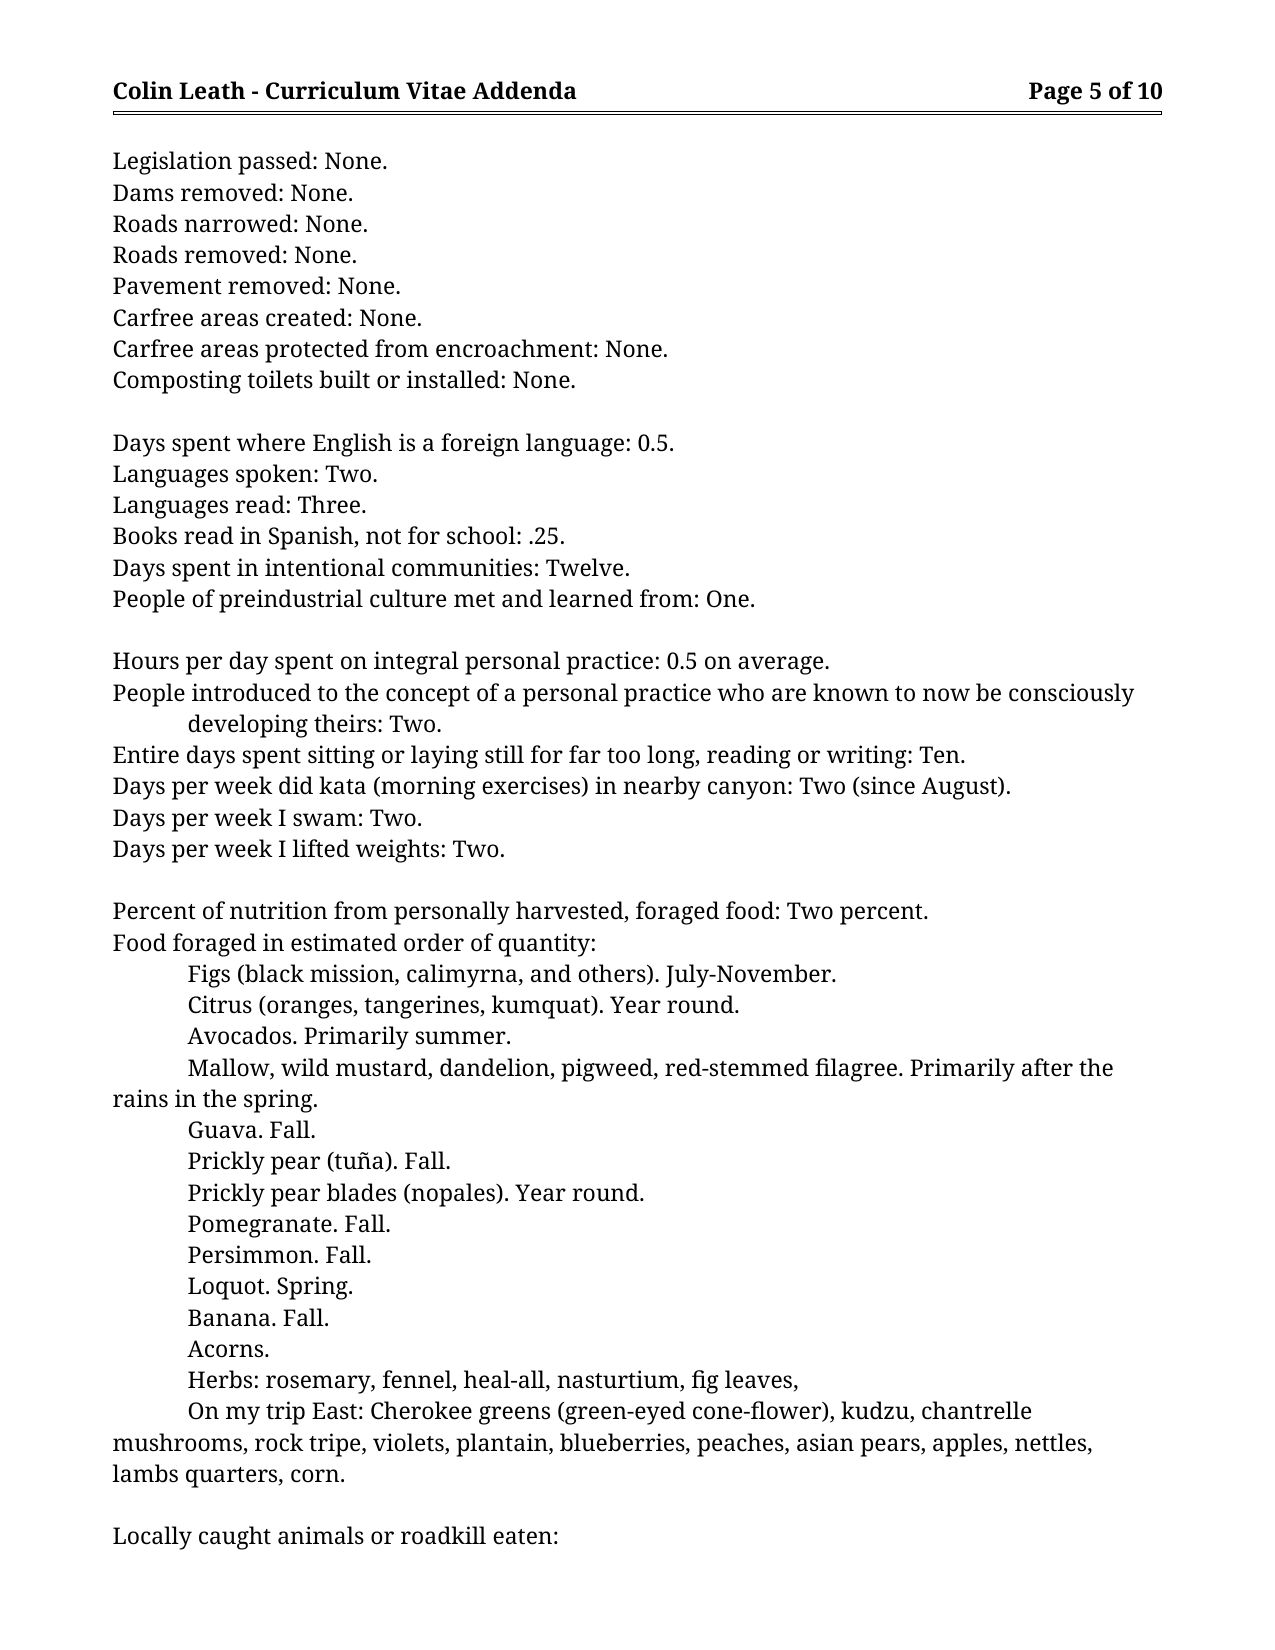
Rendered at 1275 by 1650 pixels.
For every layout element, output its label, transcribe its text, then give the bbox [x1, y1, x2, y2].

text On my trip East: Cherokee greens (green-eyed cone-flower), kudzu, chantrelle mushrooms, rock tripe, violets, plantain, blueberries, peaches, asian pears, apples, nettles, lambs quarters, corn. [112, 1395, 1162, 1489]
text Roads removed: None. [112, 239, 1162, 270]
text Languages read: Three. [112, 489, 1162, 520]
text Locally caught animals or roadkill eaten: [112, 1520, 1162, 1551]
text Mallow, wild mustard, dandelion, pigweed, red-stemmed filagree. Primarily after the rains in the spring. [112, 1051, 1162, 1114]
text Dams removed: None. [112, 176, 1162, 208]
text Prickly pear (tuña). Fall. [112, 1145, 1162, 1176]
text Languages spoken: Two. [112, 458, 1162, 489]
text Banana. Fall. [112, 1301, 1162, 1333]
text Days per week I lifted weights: Two. [112, 833, 1162, 864]
text Figs (black mission, calimyrna, and others). July-November. [112, 958, 1162, 989]
text Loquot. Spring. [112, 1270, 1162, 1301]
text Days spent where English is a foreign language: 0.5. [112, 426, 1162, 458]
text Persimmon. Fall. [112, 1239, 1162, 1270]
text Pomegranate. Fall. [112, 1208, 1162, 1239]
text Carfree areas protected from encroachment: None. [112, 333, 1162, 364]
text People of preindustrial culture met and learned from: One. [112, 583, 1162, 614]
text Pavement removed: None. [112, 270, 1162, 301]
text Roads narrowed: None. [112, 208, 1162, 239]
text Acorns. [112, 1333, 1162, 1364]
text Days spent in intentional communities: Twelve. [112, 551, 1162, 583]
text Guava. Fall. [112, 1114, 1162, 1145]
text Prickly pear blades (nopales). Year round. [112, 1176, 1162, 1208]
text People introduced to the concept of a personal practice who are known to now be consciously developing theirs: Two. [112, 676, 1162, 739]
text Composting toilets built or installed: None. [112, 364, 1162, 395]
text Food foraged in estimated order of quantity: [112, 926, 1162, 958]
text Avocados. Primarily summer. [112, 1020, 1162, 1051]
text Carfree areas created: None. [112, 301, 1162, 333]
text Legislation passed: None. [112, 145, 1162, 176]
text Books read in Spanish, not for school: .25. [112, 520, 1162, 551]
text Days per week did kata (morning exercises) in nearby canyon: Two (since August). [112, 770, 1162, 801]
text Days per week I swam: Two. [112, 801, 1162, 833]
text Percent of nutrition from personally harvested, foraged food: Two percent. [112, 895, 1162, 926]
text Entire days spent sitting or laying still for far too long, reading or writing: Ten. [112, 739, 1162, 770]
text Hours per day spent on integral personal practice: 0.5 on average. [112, 645, 1162, 676]
text Citrus (oranges, tangerines, kumquat). Year round. [112, 989, 1162, 1020]
text Herbs: rosemary, fennel, heal-all, nasturtium, fig leaves, [112, 1364, 1162, 1395]
